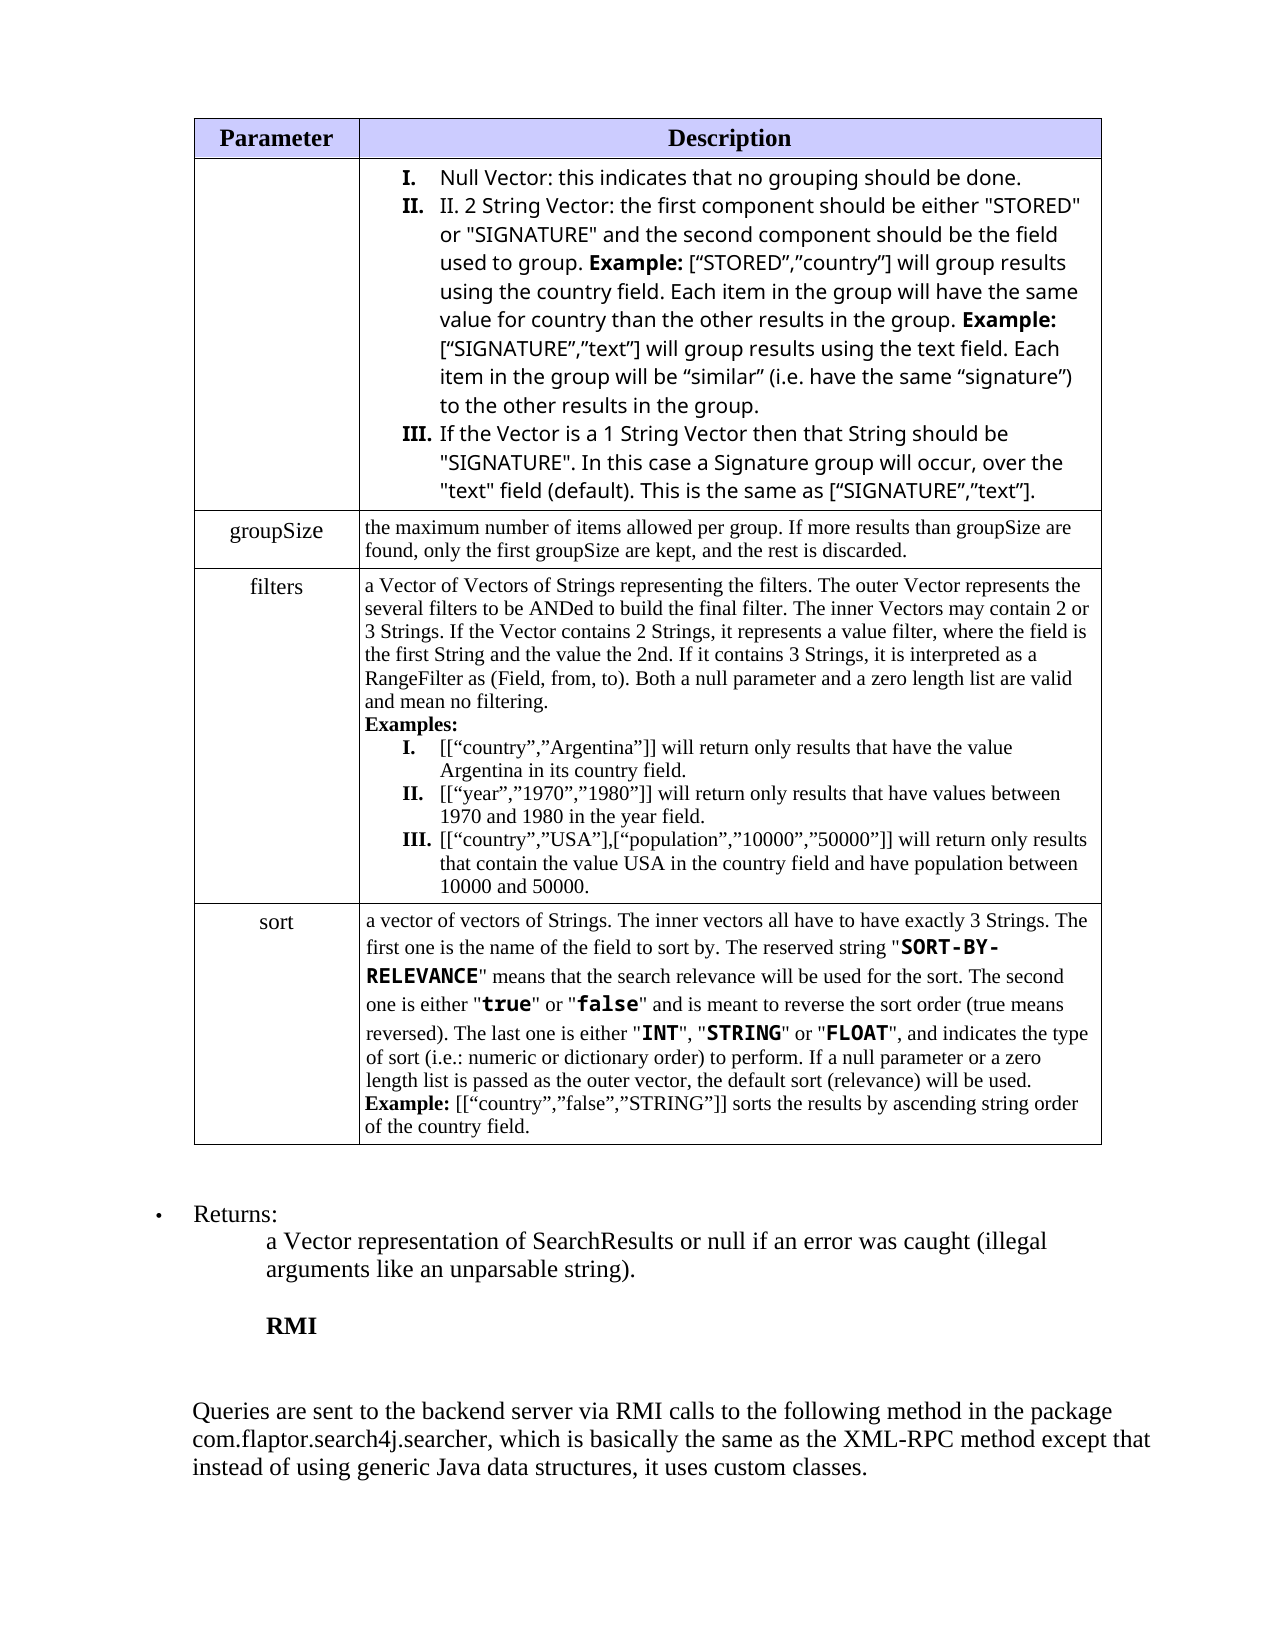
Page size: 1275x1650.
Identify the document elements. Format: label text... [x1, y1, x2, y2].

table_cell [195, 159, 359, 510]
table_cell a vector of vectors of Strings. The inner vectors all have to have exactly 3 Strings. The first one is the name of the field to sort by. The reserved string "SORT-BY-RELEVANCE" means that the search relevance will be used for the sort. The second one is either "true" or "false" and is meant to reverse the sort order (true means reversed). The last one is either "INT", "STRING" or "FLOAT", and indicates the type of sort (i.e.: numeric or dictionary order) to perform. If a null parameter or a zero length list is passed as the outer vector, the default sort (relevance) will be used. Example: [[“country”,”false”,”STRING”]] sorts the results by ascending string order of the country field. [360, 904, 1101, 1144]
list a Vector representation of SearchResults or null if an error was caught (illegal arguments like an unparsable string). [266, 1227, 1157, 1283]
table_cell sort [195, 904, 359, 1144]
table_cell groupSize [195, 511, 359, 568]
text Queries are sent to the backend server via RMI calls to the following method in the package com.flaptor.search4j.searcher, which is basically the same as the XML-RPC method except that instead of using generic Java data structures, it uses custom classes. [192, 1397, 1157, 1480]
table_cell filters [195, 569, 359, 903]
table_cell the maximum number of items allowed per group. If more results than groupSize are found, only the first groupSize are kept, and the rest is discarded. [360, 511, 1101, 568]
table_cell a Vector of Vectors of Strings representing the filters. The outer Vector represents the several filters to be ANDed to build the final filter. The inner Vectors may contain 2 or 3 Strings. If the Vector contains 2 Strings, it represents a value filter, where the field is the first String and the value the 2nd. If it contains 3 Strings, it is interpreted as a RangeFilter as (Field, from, to). Both a null parameter and a zero length list are valid and mean no filtering. Examples: [[“country”,”Argentina”]] will return only results that have the value Argentina in its country field. [[“year”,”1970”,”1980”]] will return only results that have values between 1970 and 1980 in the year field. [[“country”,”USA”],[“population”,”10000”,”50000”]] will return only results that contain the value USA in the country field and have population between 10000 and 50000. [360, 569, 1101, 903]
table_header Parameter [195, 119, 359, 157]
table_header Description [360, 119, 1101, 157]
table_cell a Vector of Strings, representing the grouping criteria. The Vector can be of three different formats: null, a 2 string Vector or a 1 string Vector. Null Vector: this indicates that no grouping should be done. II. 2 String Vector: the first component should be either "STORED" or "SIGNATURE" and the second component should be the field used to group. Example: [“STORED”,”country”] will group results using the country field. Each item in the group will have the same value for country than the other results in the group. Example: [“SIGNATURE”,”text”] will group results using the text field. Each item in the group will be “similar” (i.e. have the same “signature”) to the other results in the group. If the Vector is a 1 String Vector then that String should be "SIGNATURE". In this case a Signature group will occur, over the "text" field (default). This is the same as [“SIGNATURE”,”text”]. [360, 159, 1101, 510]
